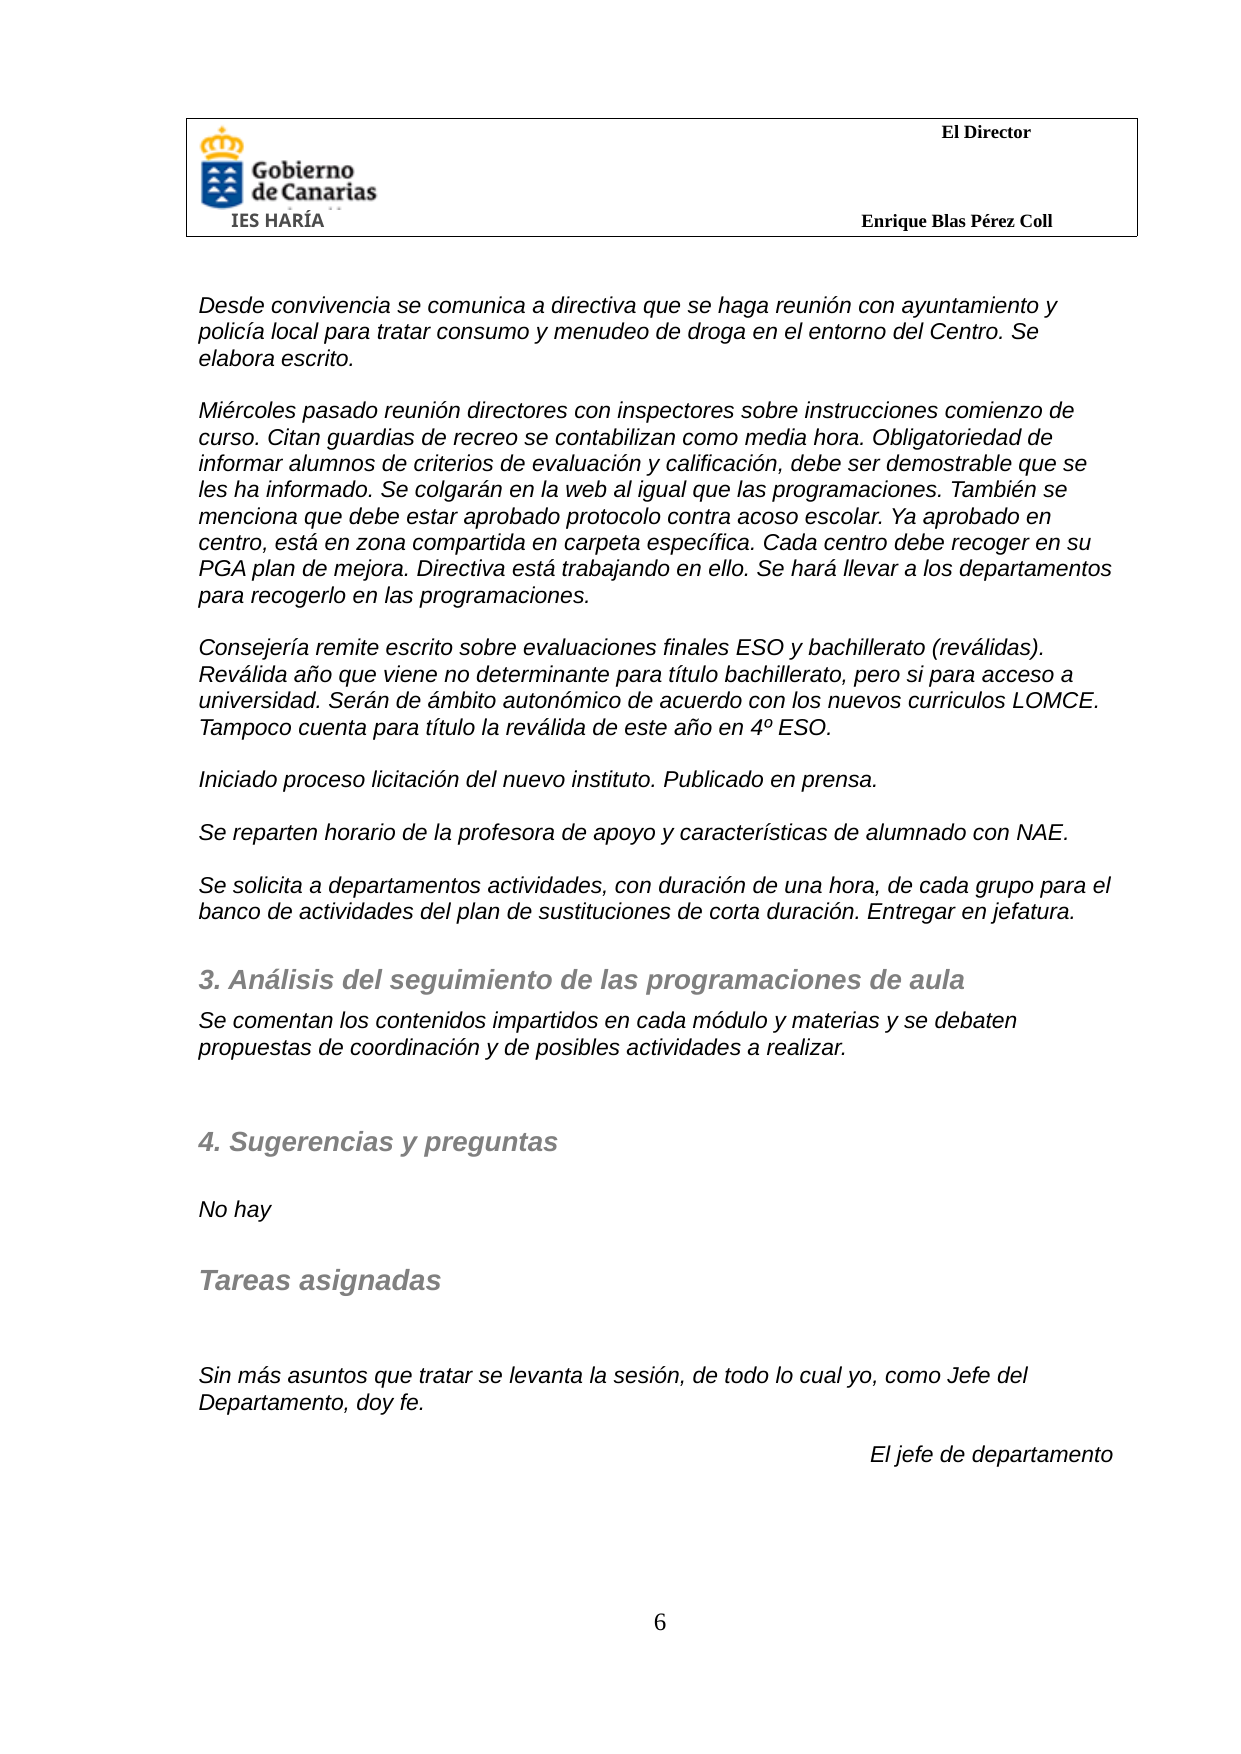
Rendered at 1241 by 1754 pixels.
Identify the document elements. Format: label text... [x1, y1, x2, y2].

text Se solicita a departamentos actividades, con duración de una hora, de cada grupo para el banco de actividades del plan de sustituciones de corta duración. Entregar en jefatura. [198, 872, 1121, 924]
subtitle 4. Sugerencias y preguntas [198, 1125, 1121, 1157]
text Miércoles pasado reunión directores con inspectores sobre instrucciones comienzo de curso. Citan guardias de recreo se contabilizan como media hora. Obligatoriedad de informar alumnos de criterios de evaluación y calificación, debe ser demostrable que se les ha informado. Se colgarán en la web al igual que las programaciones. También se menciona que debe estar aprobado protocolo contra acoso escolar. Ya aprobado en centro, está en zona compartida en carpeta específica. Cada centro debe recoger en su PGA plan de mejora. Directiva está trabajando en ello. Se hará llevar a los departamentos para recogerlo en las programaciones. [198, 397, 1121, 608]
text Desde convivencia se comunica a directiva que se haga reunión con ayuntamiento y policía local para tratar consumo y menudeo de droga en el entorno del Centro. Se elabora escrito. [198, 292, 1121, 371]
text Sin más asuntos que tratar se levanta la sesión, de todo lo cual yo, como Jefe del Departamento, doy fe. [198, 1362, 1121, 1415]
picture [195, 123, 381, 210]
text El jefe de departamento [198, 1441, 1121, 1468]
text Se comentan los contenidos impartidos en cada módulo y materias y se debaten propuestas de coordinación y de posibles actividades a realizar. [198, 1007, 1121, 1060]
text Consejería remite escrito sobre evaluaciones finales ESO y bachillerato (reválidas). Reválida año que viene no determinante para título bachillerato, pero si para acceso a universidad. Serán de ámbito autonómico de acuerdo con los nuevos curriculos LOMCE. Tampoco cuenta para título la reválida de este año en 4º ESO. [198, 634, 1121, 740]
subtitle 3. Análisis del seguimiento de las programaciones de aula [198, 963, 1121, 995]
text Iniciado proceso licitación del nuevo instituto. Publicado en prensa. [198, 766, 1121, 792]
text No hay [198, 1196, 1121, 1222]
text Se reparten horario de la profesora de apoyo y características de alumnado con NAE. [198, 819, 1121, 845]
subtitle Tareas asignadas [198, 1263, 1121, 1297]
